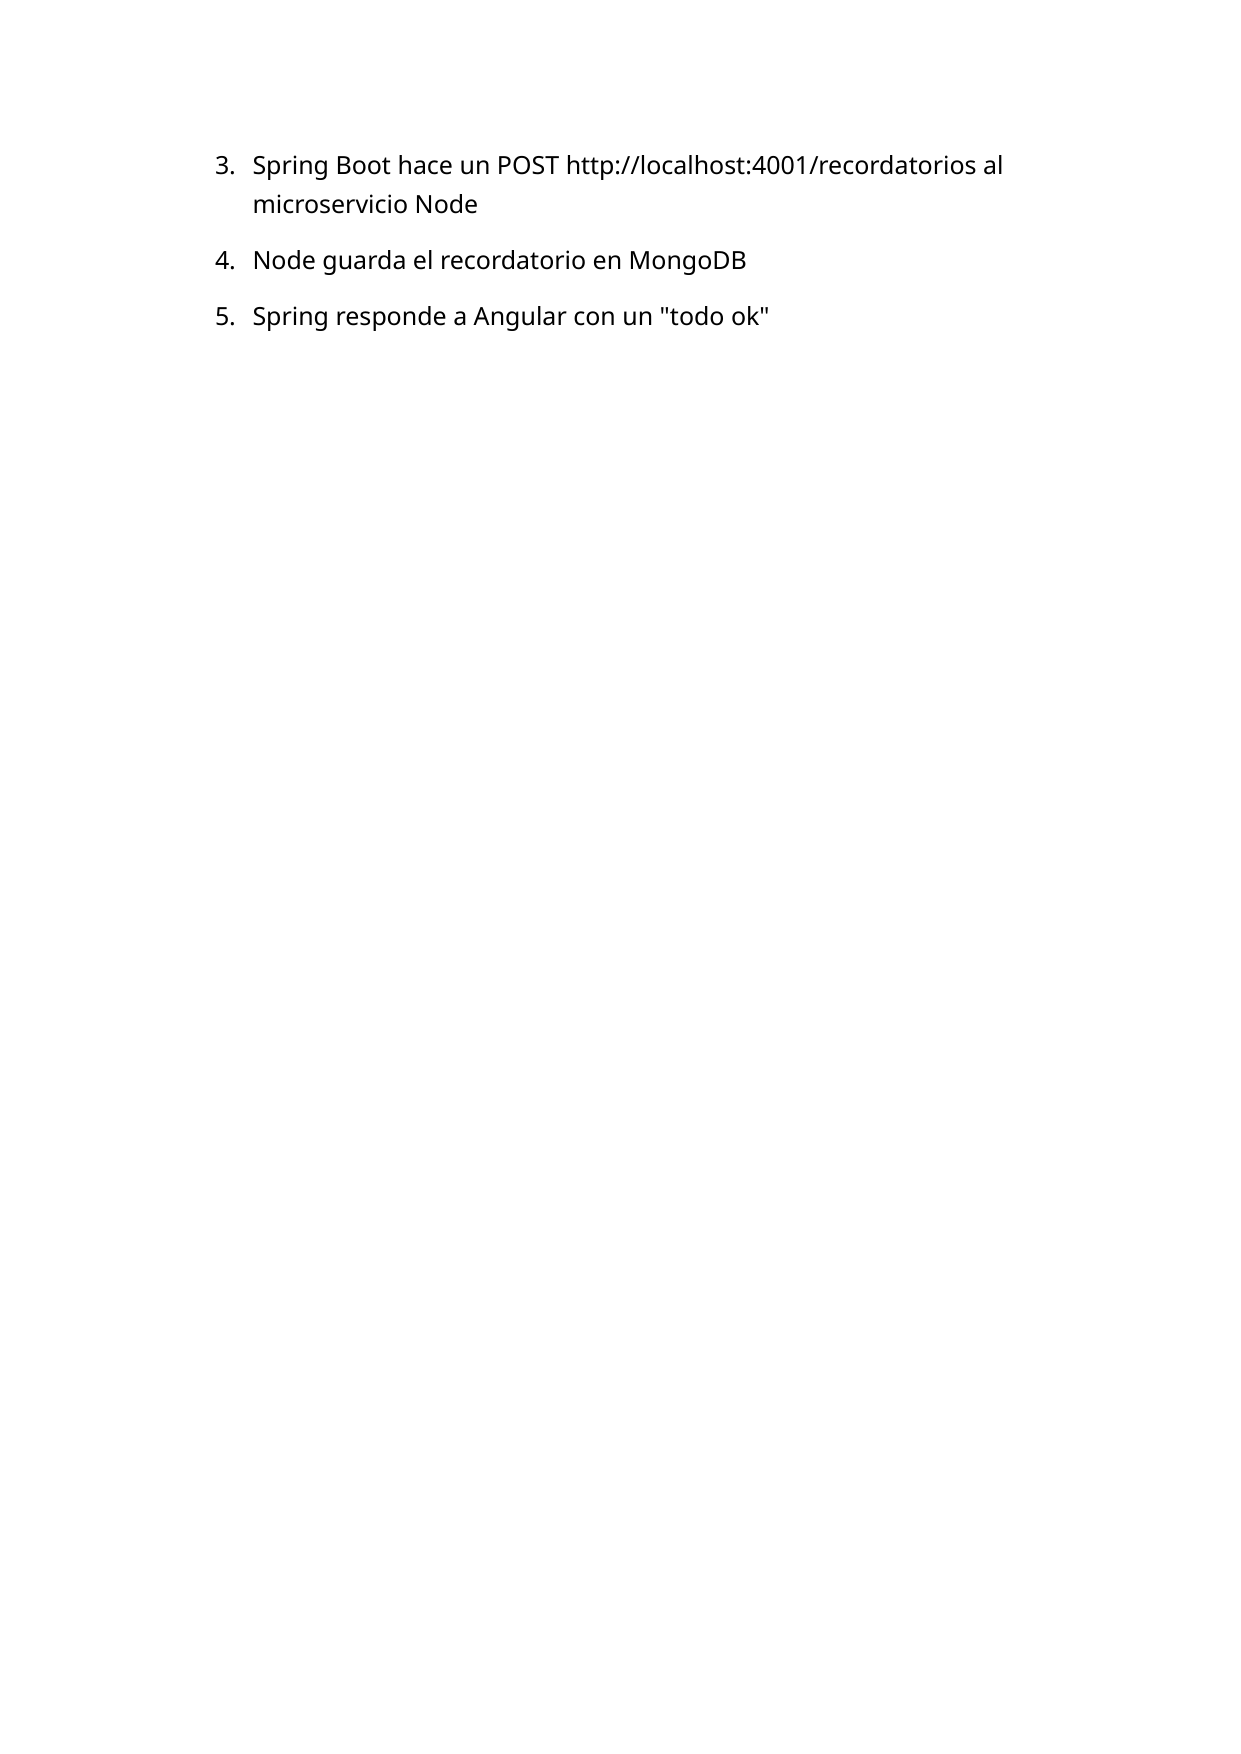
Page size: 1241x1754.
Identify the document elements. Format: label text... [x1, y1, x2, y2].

list Spring Boot hace un POST http://localhost:4001/recordatorios al microservicio Node [215, 148, 1063, 221]
list Node guarda el recordatorio en MongoDB [215, 243, 1063, 277]
list Spring responde a Angular con un "todo ok" [215, 298, 1063, 332]
